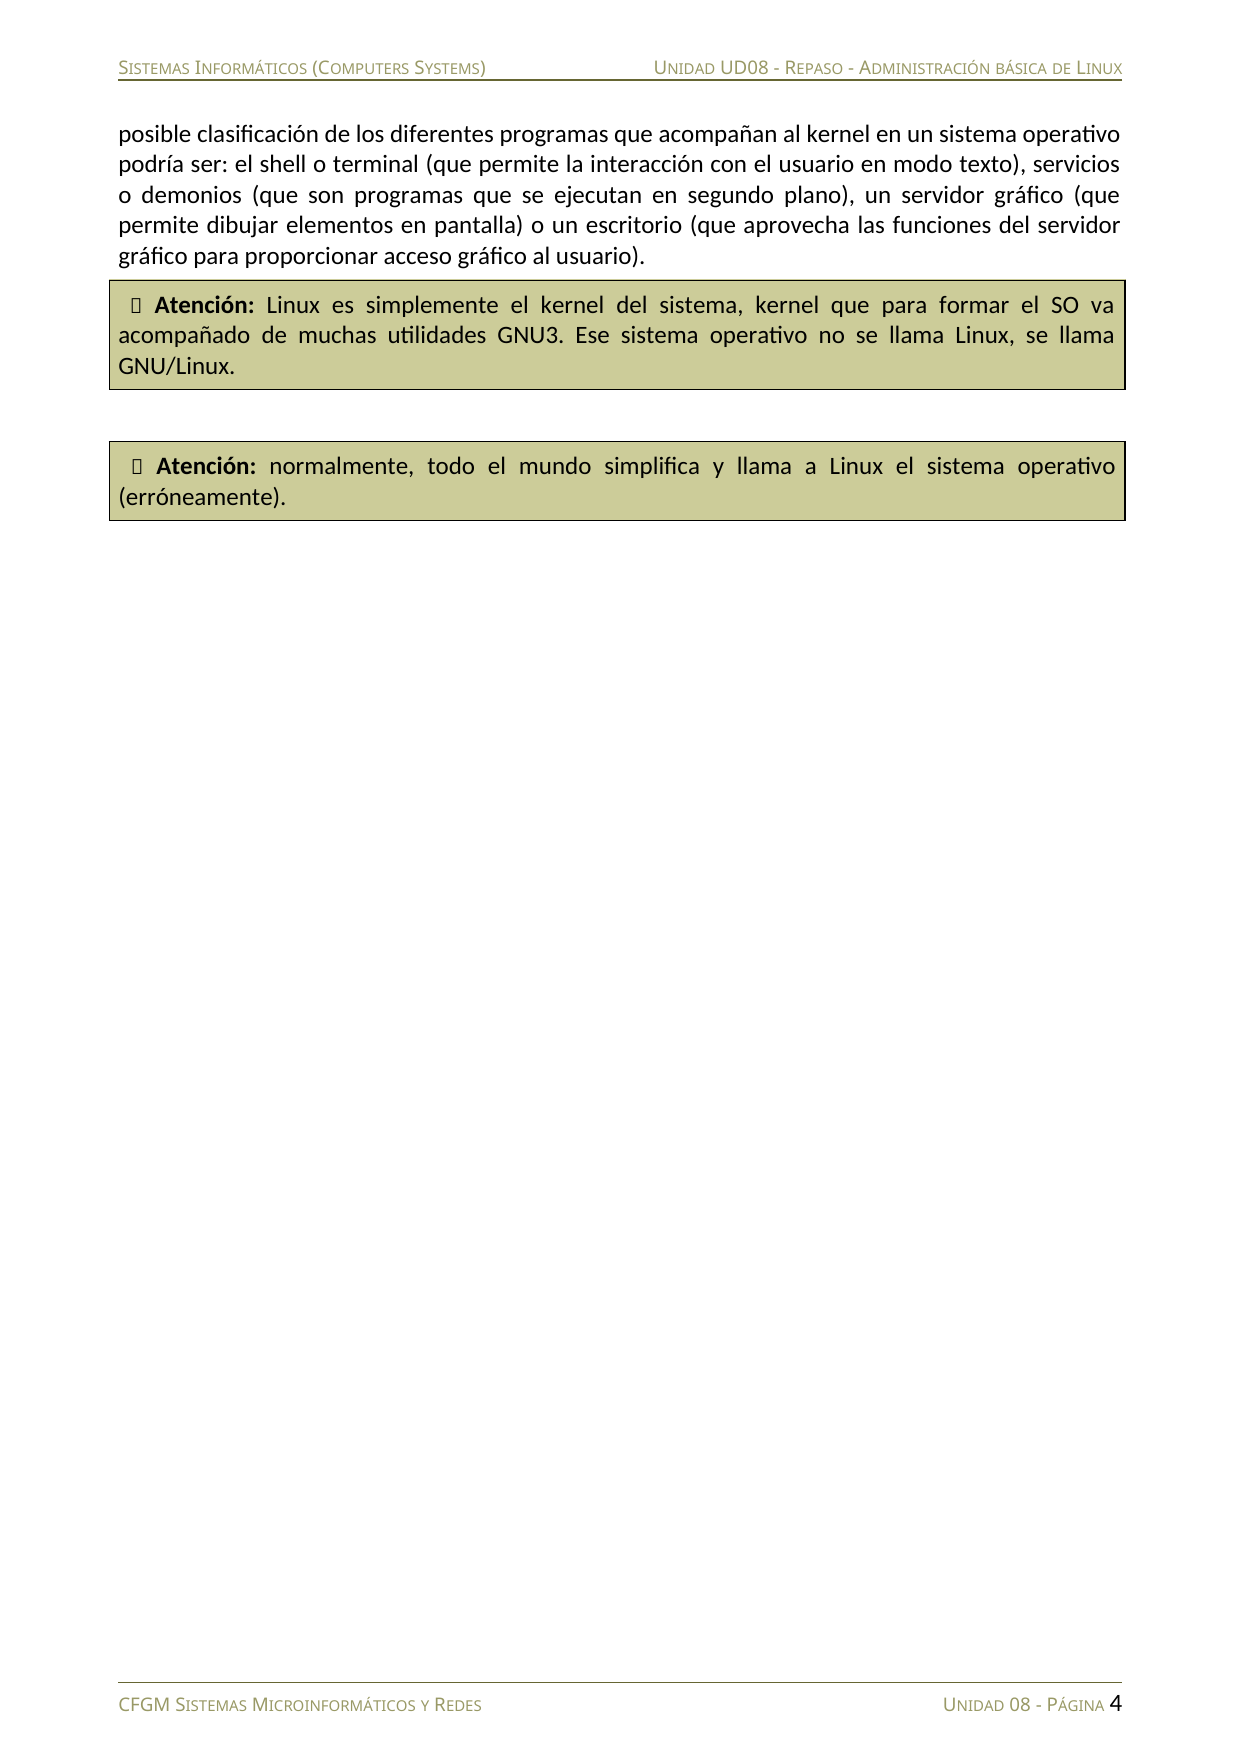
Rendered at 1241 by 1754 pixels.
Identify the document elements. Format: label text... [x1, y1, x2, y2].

text posible clasificación de los diferentes programas que acompañan al kernel en un sistema operativo podría ser: el shell o terminal (que permite la interacción con el usuario en modo texto), servicios o demonios (que son programas que se ejecutan en segundo plano), un servidor gráfico (que permite dibujar elementos en pantalla) o un escritorio (que aprovecha las funciones del servidor gráfico para proporcionar acceso gráfico al usuario). [118, 118, 1122, 271]
text ❕ Atención: Linux es simplemente el kernel del sistema, kernel que para formar el SO va acompañado de muchas utilidades GNU3. Ese sistema operativo no se llama Linux, se llama GNU/Linux. [110, 281, 1124, 389]
text ❕ Atención: normalmente, todo el mundo simplifica y llama a Linux el sistema operativo (erróneamente). [110, 442, 1124, 520]
